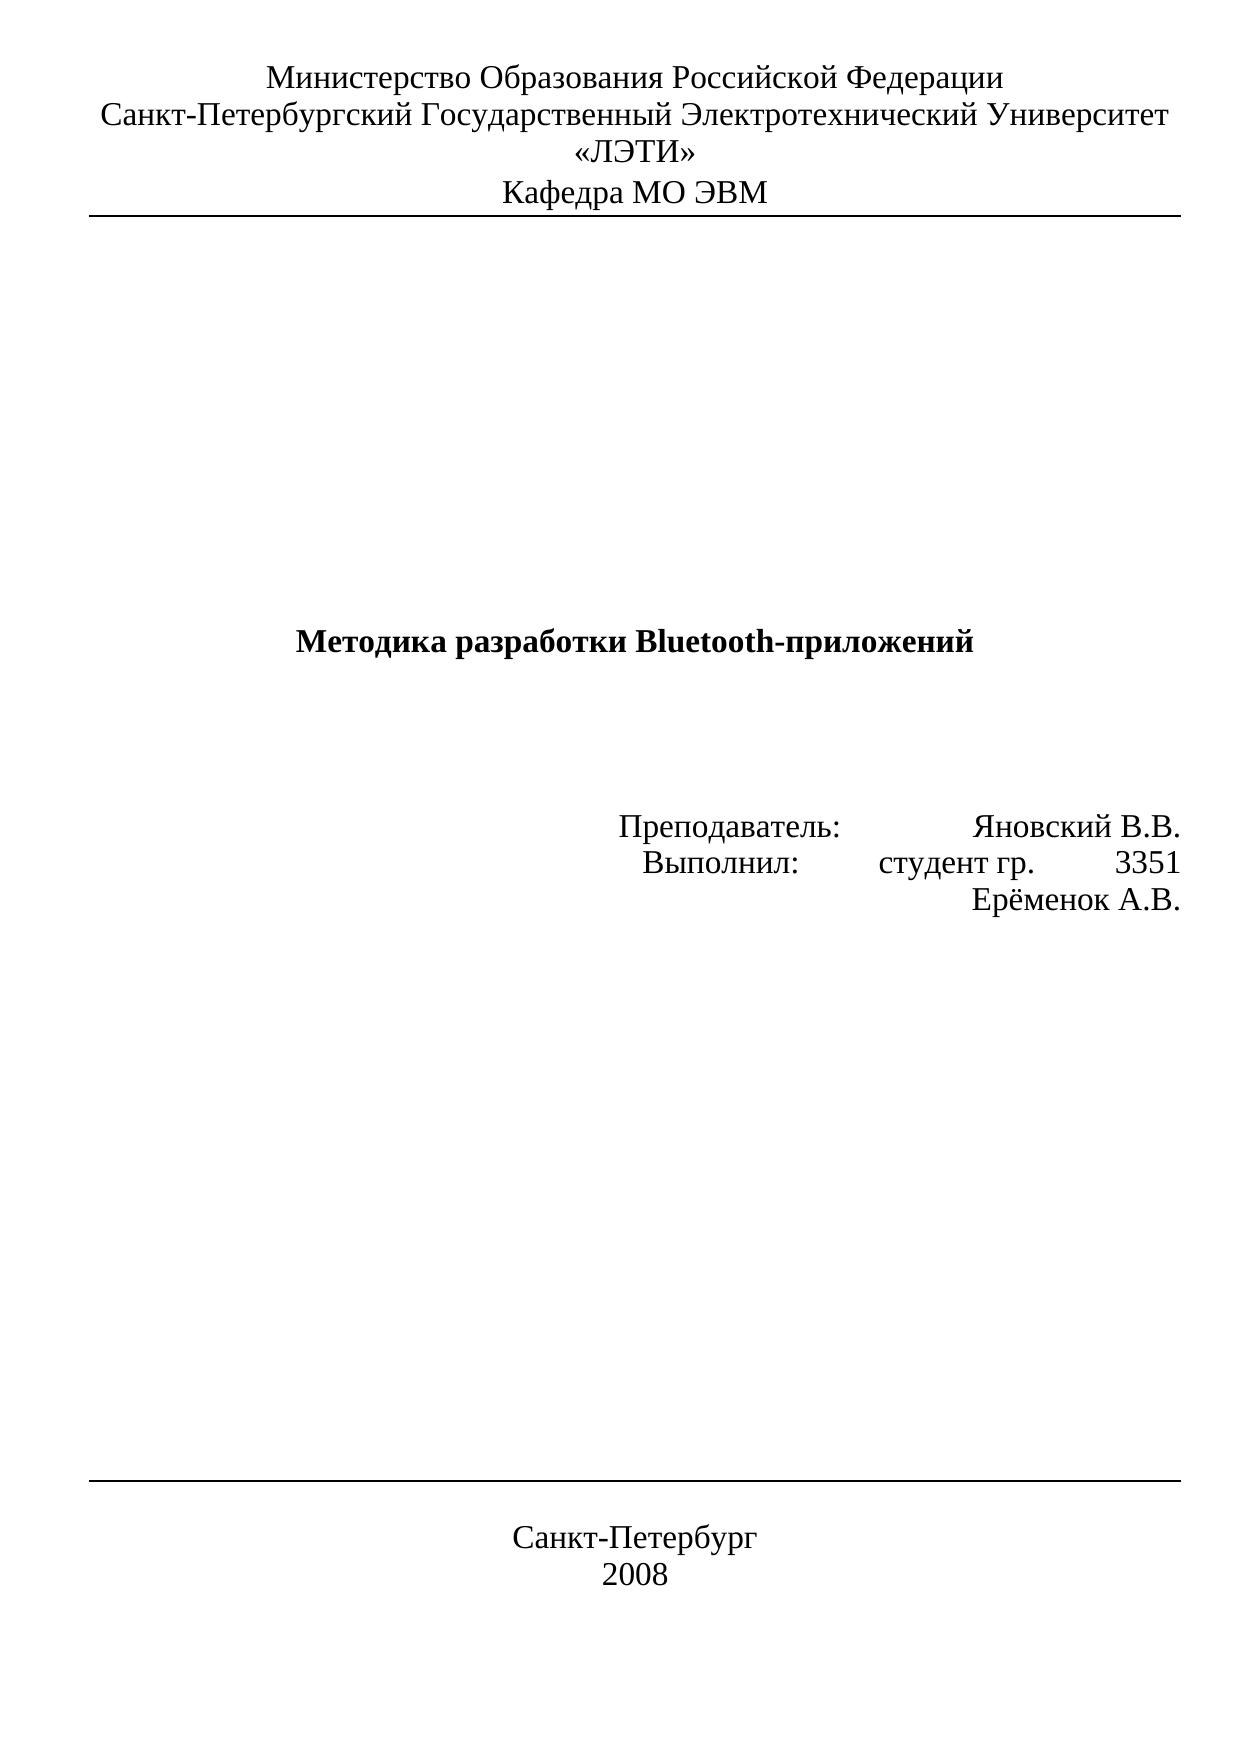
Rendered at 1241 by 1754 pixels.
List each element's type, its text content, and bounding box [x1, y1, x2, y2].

text Санкт-Петербургский Государственный Электротехнический Университет «ЛЭТИ» [88, 96, 1181, 170]
text Ерёменок А.В. [88, 881, 1181, 918]
text Санкт-Петербург [88, 1519, 1181, 1556]
text Преподаватель: Яновский В.В. [88, 807, 1181, 844]
text Методика разработки Bluetooth-приложений [88, 623, 1181, 660]
text Министерство Образования Российской Федерации [88, 59, 1181, 96]
text 2008 [88, 1556, 1181, 1593]
text Выполнил: студент гр. 3351 [88, 844, 1181, 881]
text Кафедра МО ЭВМ [88, 170, 1181, 217]
